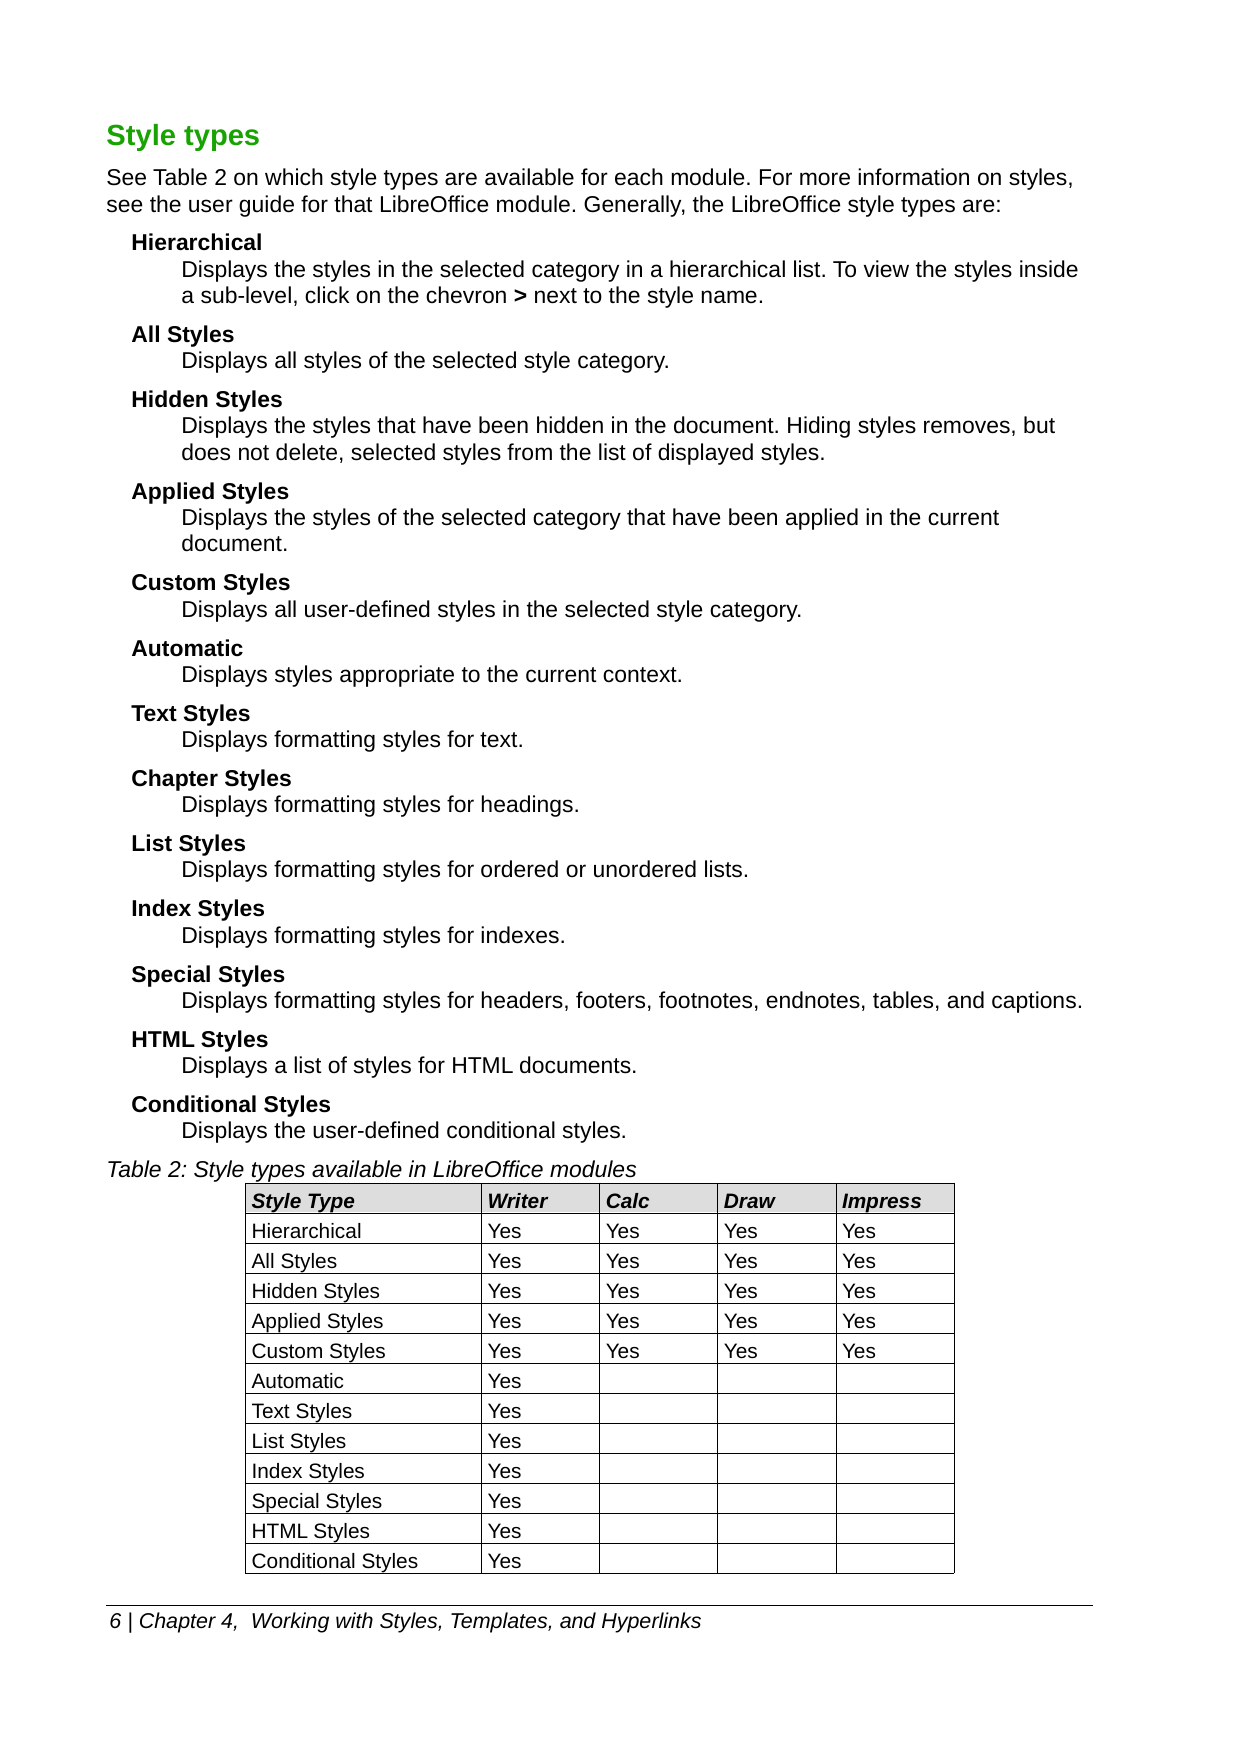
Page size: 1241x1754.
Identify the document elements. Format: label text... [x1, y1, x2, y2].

text Displays the user-defined conditional styles. [181, 1117, 1093, 1144]
table_cell [837, 1514, 954, 1542]
table_header Style Type [246, 1184, 481, 1212]
text Displays all user-defined styles in the selected style category. [181, 596, 1093, 622]
table_cell Yes [600, 1274, 717, 1302]
table_cell Applied Styles [246, 1304, 481, 1332]
text Displays formatting styles for headings. [181, 791, 1093, 818]
text Table 2: Style types available in LibreOffice modules [106, 1156, 1093, 1182]
table_cell [837, 1364, 954, 1392]
text Displays the styles of the selected category that have been applied in the current document. [181, 504, 1093, 557]
table_cell Hierarchical [246, 1214, 481, 1242]
table_cell Yes [718, 1244, 836, 1272]
table_header Calc [600, 1184, 717, 1212]
table_cell Yes [837, 1334, 954, 1362]
table_cell [837, 1484, 954, 1512]
table_cell Text Styles [246, 1394, 481, 1422]
text Displays a list of styles for HTML documents. [181, 1052, 1093, 1078]
table_cell Yes [482, 1274, 599, 1302]
table_cell [718, 1514, 836, 1542]
text Displays the styles in the selected category in a hierarchical list. To view the styles inside a sub‑level, click on the chevron > next to the style name. [181, 256, 1093, 308]
table_cell [718, 1544, 836, 1572]
text Displays formatting styles for headers, footers, footnotes, endnotes, tables, and captions. [181, 987, 1093, 1013]
table_header Draw [718, 1184, 836, 1212]
table_cell Yes [837, 1274, 954, 1302]
table_cell [600, 1364, 717, 1392]
table_cell Yes [482, 1364, 599, 1392]
table_cell [600, 1454, 717, 1482]
table_cell Yes [482, 1394, 599, 1422]
text Displays all styles of the selected style category. [181, 347, 1093, 374]
table_cell [837, 1454, 954, 1482]
table_cell Yes [482, 1304, 599, 1332]
text Displays formatting styles for ordered or unordered lists. [181, 856, 1093, 883]
table_cell Hidden Styles [246, 1274, 481, 1302]
table_cell Yes [718, 1304, 836, 1332]
table_cell [600, 1514, 717, 1542]
table_cell Yes [482, 1544, 599, 1572]
table_cell [600, 1424, 717, 1452]
text Displays styles appropriate to the current context. [181, 661, 1093, 687]
text Displays formatting styles for indexes. [181, 922, 1093, 948]
table_cell [837, 1544, 954, 1572]
text See Table 2 on which style types are available for each module. For more information on styles, see the user guide for that LibreOffice module. Generally, the LibreOffice style types are: [106, 164, 1093, 217]
table_cell [718, 1394, 836, 1422]
text Text Styles [131, 700, 1093, 726]
table_cell [837, 1424, 954, 1452]
text Automatic [131, 634, 1093, 661]
table_cell Yes [482, 1514, 599, 1542]
text Displays the styles that have been hidden in the document. Hiding styles removes, but does not delete, selected styles from the list of displayed styles. [181, 412, 1093, 465]
text Conditional Styles [131, 1091, 1093, 1117]
text Hierarchical [131, 229, 1093, 256]
text Chapter Styles [131, 765, 1093, 791]
table_cell Special Styles [246, 1484, 481, 1512]
table_cell Yes [600, 1304, 717, 1332]
table_cell Custom Styles [246, 1334, 481, 1362]
table_cell All Styles [246, 1244, 481, 1272]
table_cell Yes [482, 1334, 599, 1362]
table_cell [718, 1364, 836, 1392]
table_cell Yes [482, 1424, 599, 1452]
table_cell Yes [600, 1244, 717, 1272]
table_cell [600, 1394, 717, 1422]
table_cell Yes [837, 1244, 954, 1272]
table_cell Yes [482, 1244, 599, 1272]
text All Styles [131, 321, 1093, 347]
subtitle Style types [106, 118, 1093, 152]
table_cell Yes [718, 1274, 836, 1302]
table_cell Yes [482, 1454, 599, 1482]
text Special Styles [131, 961, 1093, 987]
table_cell [718, 1484, 836, 1512]
table_cell List Styles [246, 1424, 481, 1452]
table_cell HTML Styles [246, 1514, 481, 1542]
table_cell Yes [482, 1214, 599, 1242]
text Custom Styles [131, 569, 1093, 596]
text HTML Styles [131, 1026, 1093, 1052]
table_header Impress [837, 1184, 954, 1212]
table_cell Yes [600, 1214, 717, 1242]
table_cell [600, 1544, 717, 1572]
table_header Writer [482, 1184, 599, 1212]
text Displays formatting styles for text. [181, 726, 1093, 752]
table_cell [600, 1484, 717, 1512]
table_cell [718, 1454, 836, 1482]
table_cell Conditional Styles [246, 1544, 481, 1572]
table_cell Yes [837, 1304, 954, 1332]
table_cell Automatic [246, 1364, 481, 1392]
text Applied Styles [131, 478, 1093, 504]
table_cell Yes [600, 1334, 717, 1362]
table_cell Yes [482, 1484, 599, 1512]
table_cell Yes [718, 1334, 836, 1362]
table_cell [837, 1394, 954, 1422]
table_cell [718, 1424, 836, 1452]
text Hidden Styles [131, 386, 1093, 412]
table_cell Yes [837, 1214, 954, 1242]
table_cell Yes [718, 1214, 836, 1242]
text Index Styles [131, 895, 1093, 922]
table_cell Index Styles [246, 1454, 481, 1482]
text List Styles [131, 830, 1093, 856]
